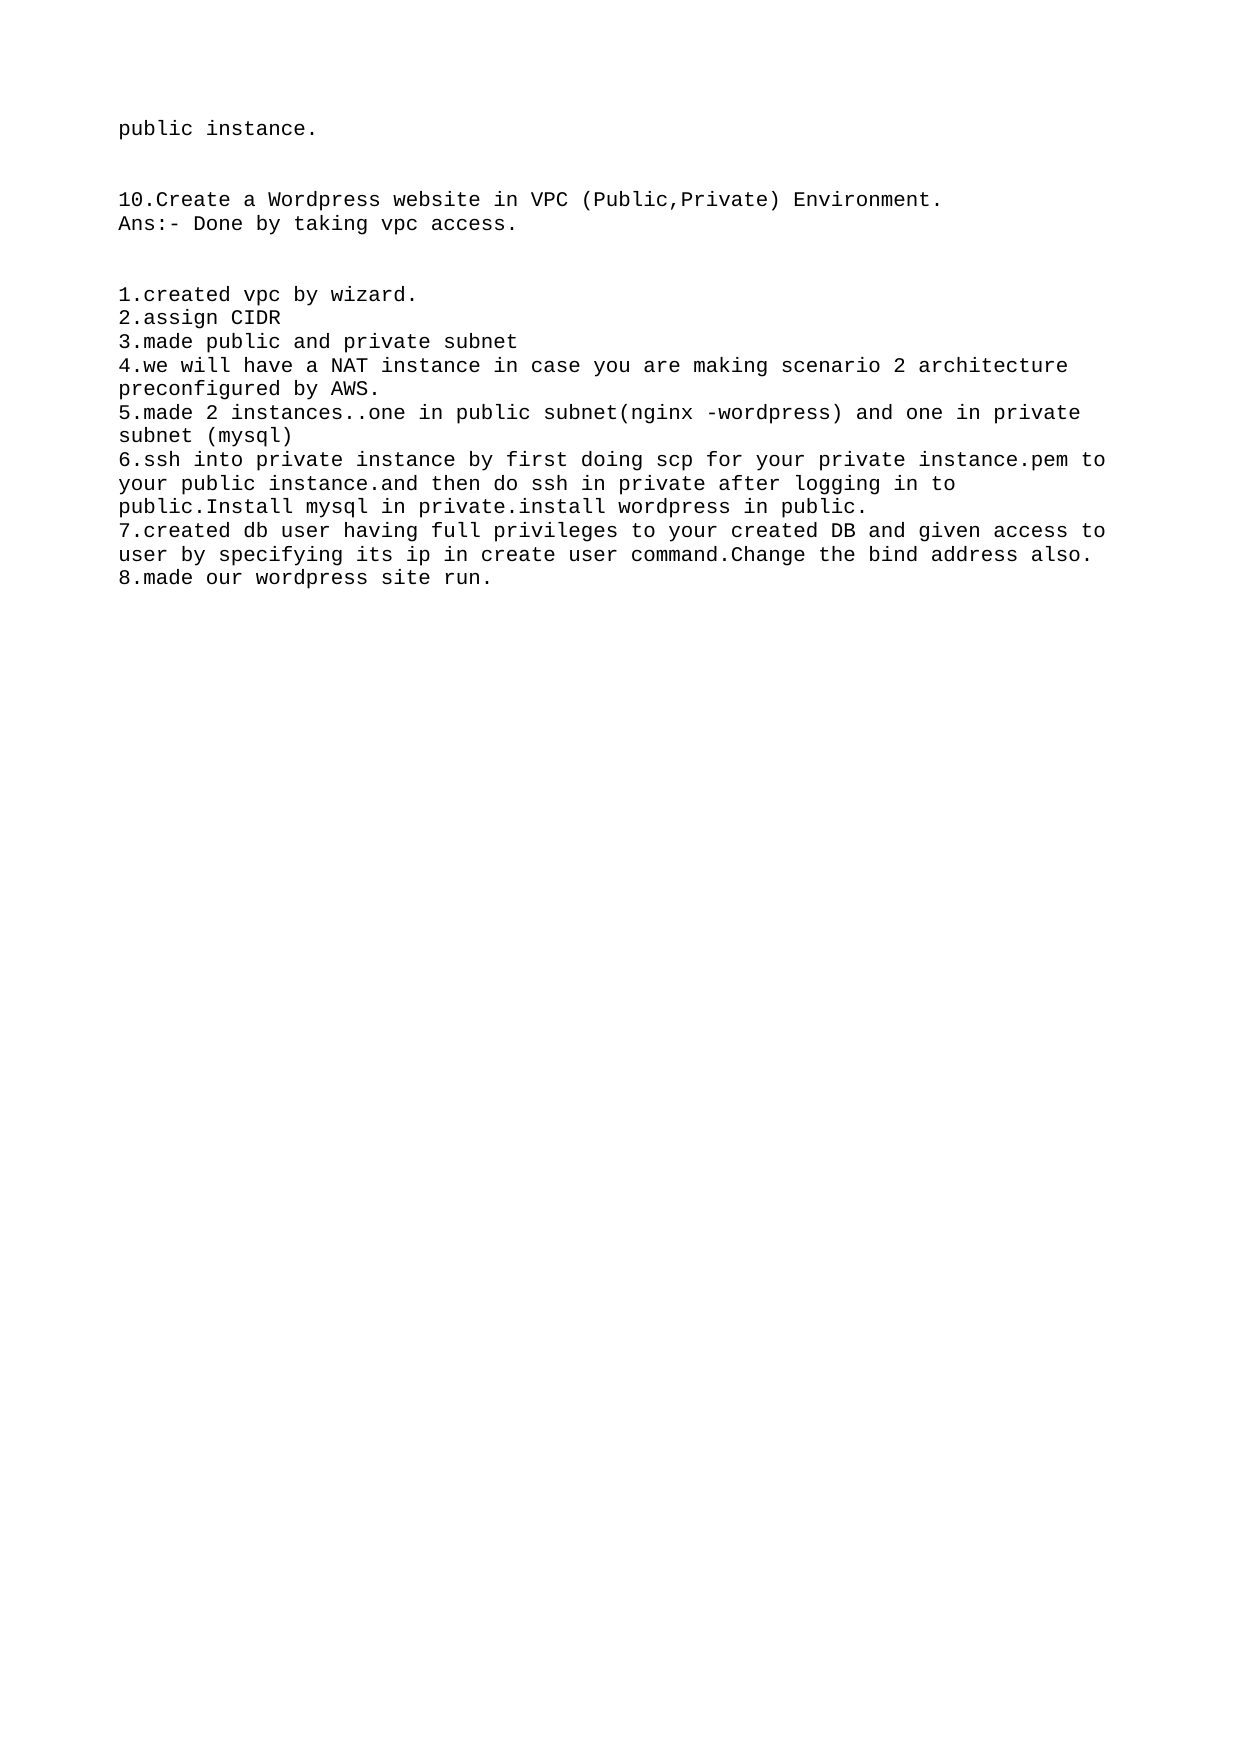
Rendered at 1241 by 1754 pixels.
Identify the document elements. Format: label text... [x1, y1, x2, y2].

text 3.made public and private subnet [118, 331, 1122, 354]
text Ans:- Done by taking vpc access. [118, 213, 1122, 236]
text 6.ssh into private instance by first doing scp for your private instance.pem to your public instance.and then do ssh in private after logging in to public.Install mysql in private.install wordpress in public. [118, 449, 1122, 520]
text 8.made our wordpress site run. [118, 567, 1122, 591]
text 2.assign CIDR [118, 307, 1122, 331]
text 7.created db user having full privileges to your created DB and given access to user by specifying its ip in create user command.Change the bind address also. [118, 520, 1122, 567]
text 10.Create a Wordpress website in VPC (Public,Private) Environment. [118, 189, 1122, 213]
text 4.we will have a NAT instance in case you are making scenario 2 architecture preconfigured by AWS. [118, 354, 1122, 402]
text 1.created vpc by wizard. [118, 284, 1122, 307]
text 5.made 2 instances..one in public subnet(nginx -wordpress) and one in private subnet (mysql) [118, 402, 1122, 449]
text public instance. [118, 118, 1122, 142]
